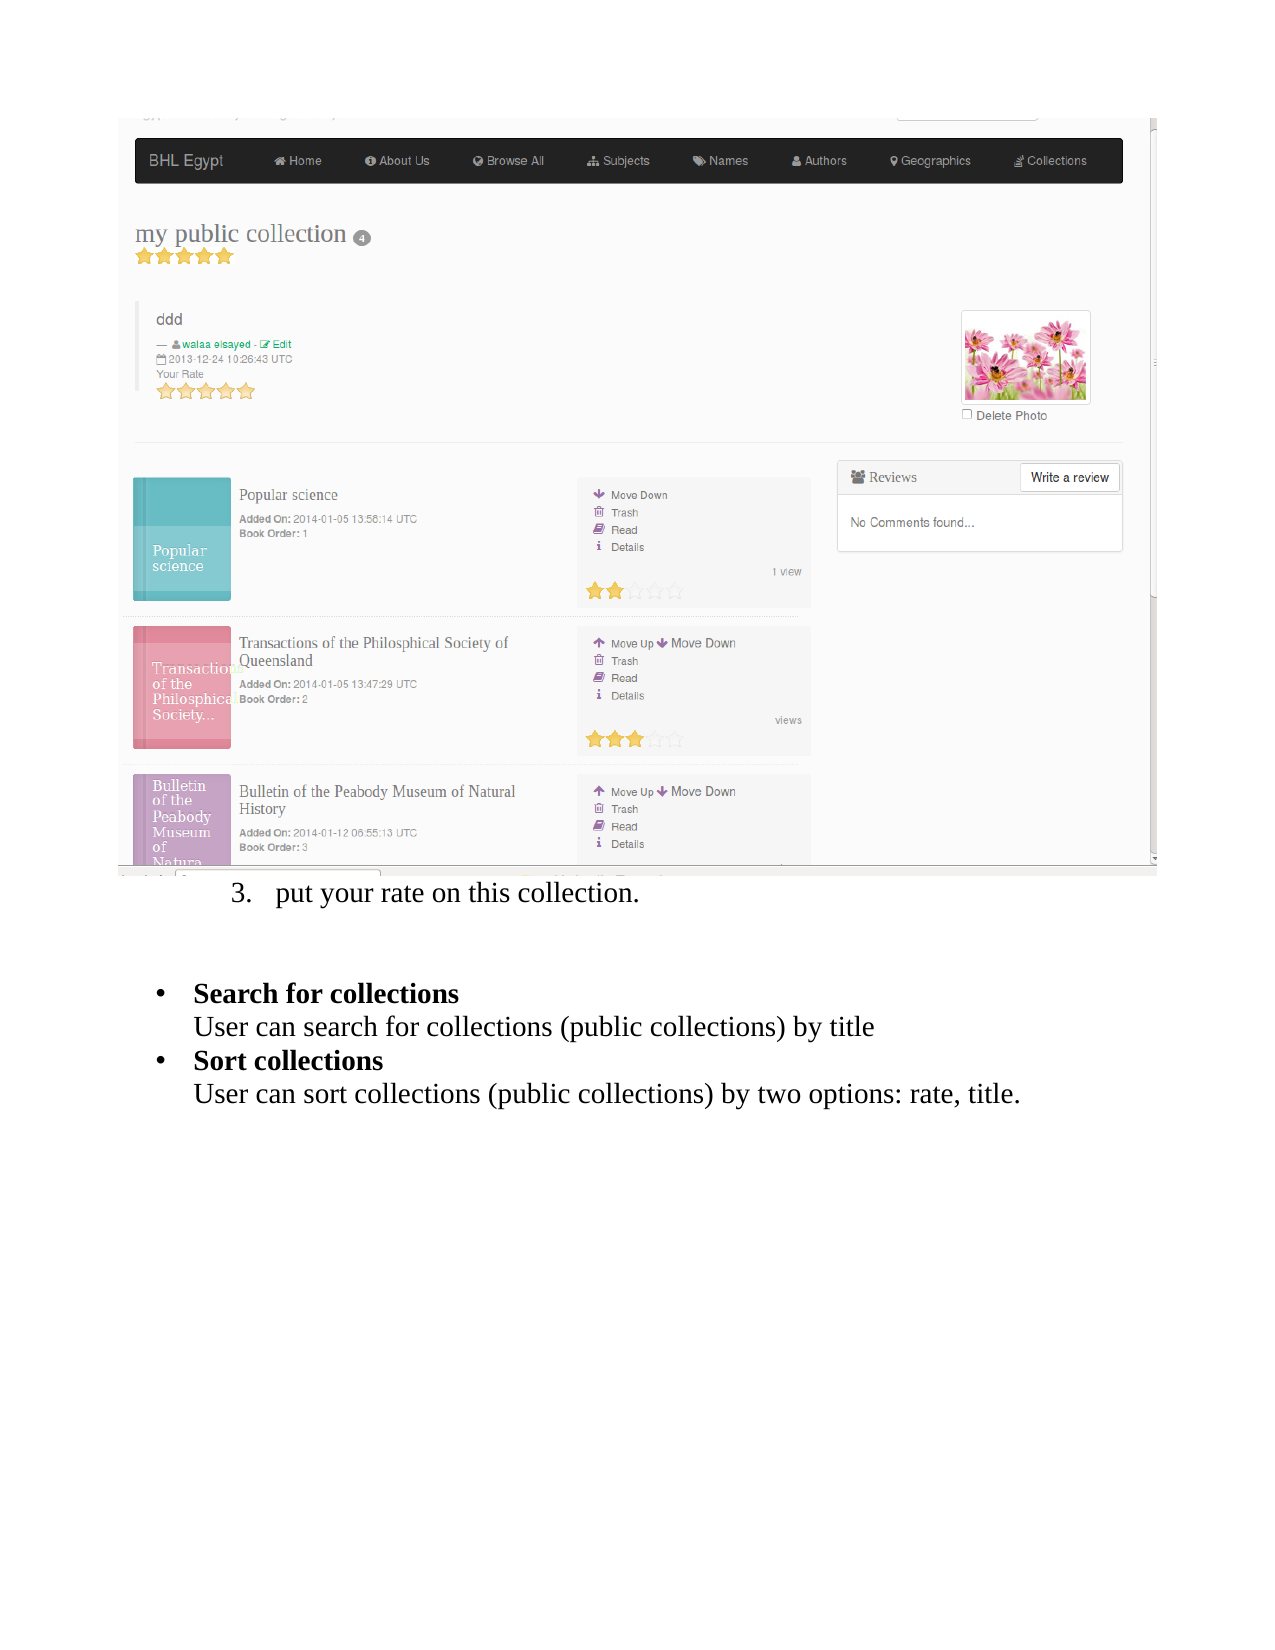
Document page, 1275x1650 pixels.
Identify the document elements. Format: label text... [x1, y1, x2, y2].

list User can search for collections (public collections) by title [156, 1009, 1157, 1043]
list Sort collections [156, 1043, 1157, 1077]
list User can sort collections (public collections) by two options: rate, title. [156, 1077, 1157, 1110]
list Search for collections [156, 976, 1157, 1009]
list put your rate on this collection. [231, 876, 1157, 909]
picture [118, 118, 1157, 876]
